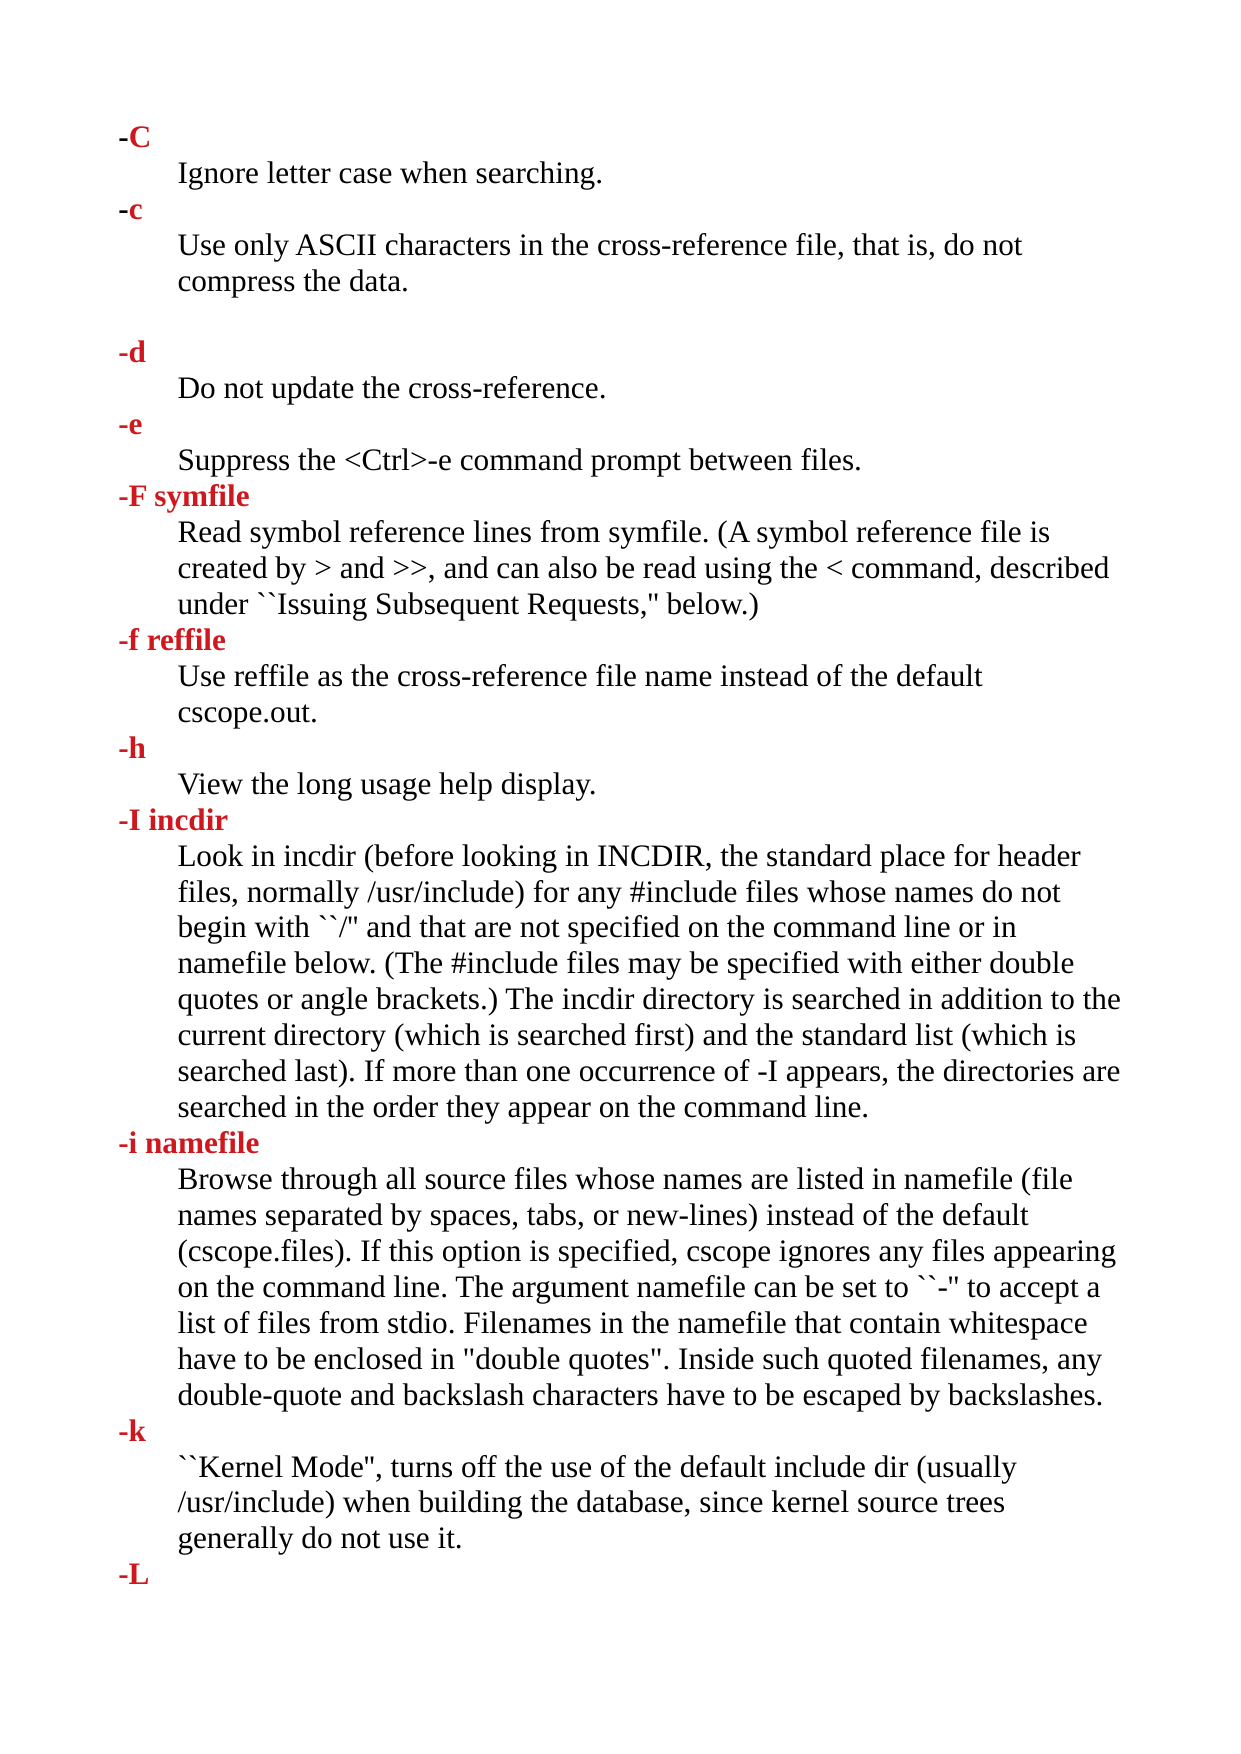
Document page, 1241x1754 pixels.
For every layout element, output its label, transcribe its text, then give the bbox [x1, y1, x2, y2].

list Use only ASCII characters in the cross-reference file, that is, do not compress the data. [177, 226, 1122, 298]
subtitle -e [118, 406, 1122, 442]
list Do not update the cross-reference. [177, 370, 1122, 406]
subtitle -i namefile [118, 1124, 1122, 1160]
subtitle -k [118, 1412, 1122, 1448]
list ``Kernel Mode'', turns off the use of the default include dir (usually /usr/include) when building the database, since kernel source trees generally do not use it. [177, 1448, 1122, 1556]
subtitle -C [118, 118, 1122, 154]
list Use reffile as the cross-reference file name instead of the default cscope.out. [177, 657, 1122, 729]
list Browse through all source files whose names are listed in namefile (file names separated by spaces, tabs, or new-lines) instead of the default (cscope.files). If this option is specified, cscope ignores any files appearing on the command line. The argument namefile can be set to ``-'' to accept a list of files from stdio. Filenames in the namefile that contain whitespace have to be enclosed in "double quotes". Inside such quoted filenames, any double-quote and backslash characters have to be escaped by backslashes. [177, 1160, 1122, 1412]
list Read symbol reference lines from symfile. (A symbol reference file is created by > and >>, and can also be read using the < command, described under ``Issuing Subsequent Requests,'' below.) [177, 513, 1122, 621]
subtitle -I incdir [118, 801, 1122, 837]
list Look in incdir (before looking in INCDIR, the standard place for header files, normally /usr/include) for any #include files whose names do not begin with ``/'' and that are not specified on the command line or in namefile below. (The #include files may be specified with either double quotes or angle brackets.) The incdir directory is searched in addition to the current directory (which is searched first) and the standard list (which is searched last). If more than one occurrence of -I appears, the directories are searched in the order they appear on the command line. [177, 837, 1122, 1124]
list Suppress the <Ctrl>-e command prompt between files. [177, 442, 1122, 477]
subtitle -h [118, 729, 1122, 765]
list View the long usage help display. [177, 765, 1122, 801]
subtitle -F symfile [118, 477, 1122, 513]
subtitle -f reffile [118, 621, 1122, 657]
subtitle -c [118, 190, 1122, 226]
subtitle -d [118, 334, 1122, 370]
list Ignore letter case when searching. [177, 154, 1122, 190]
subtitle -L [118, 1556, 1122, 1592]
